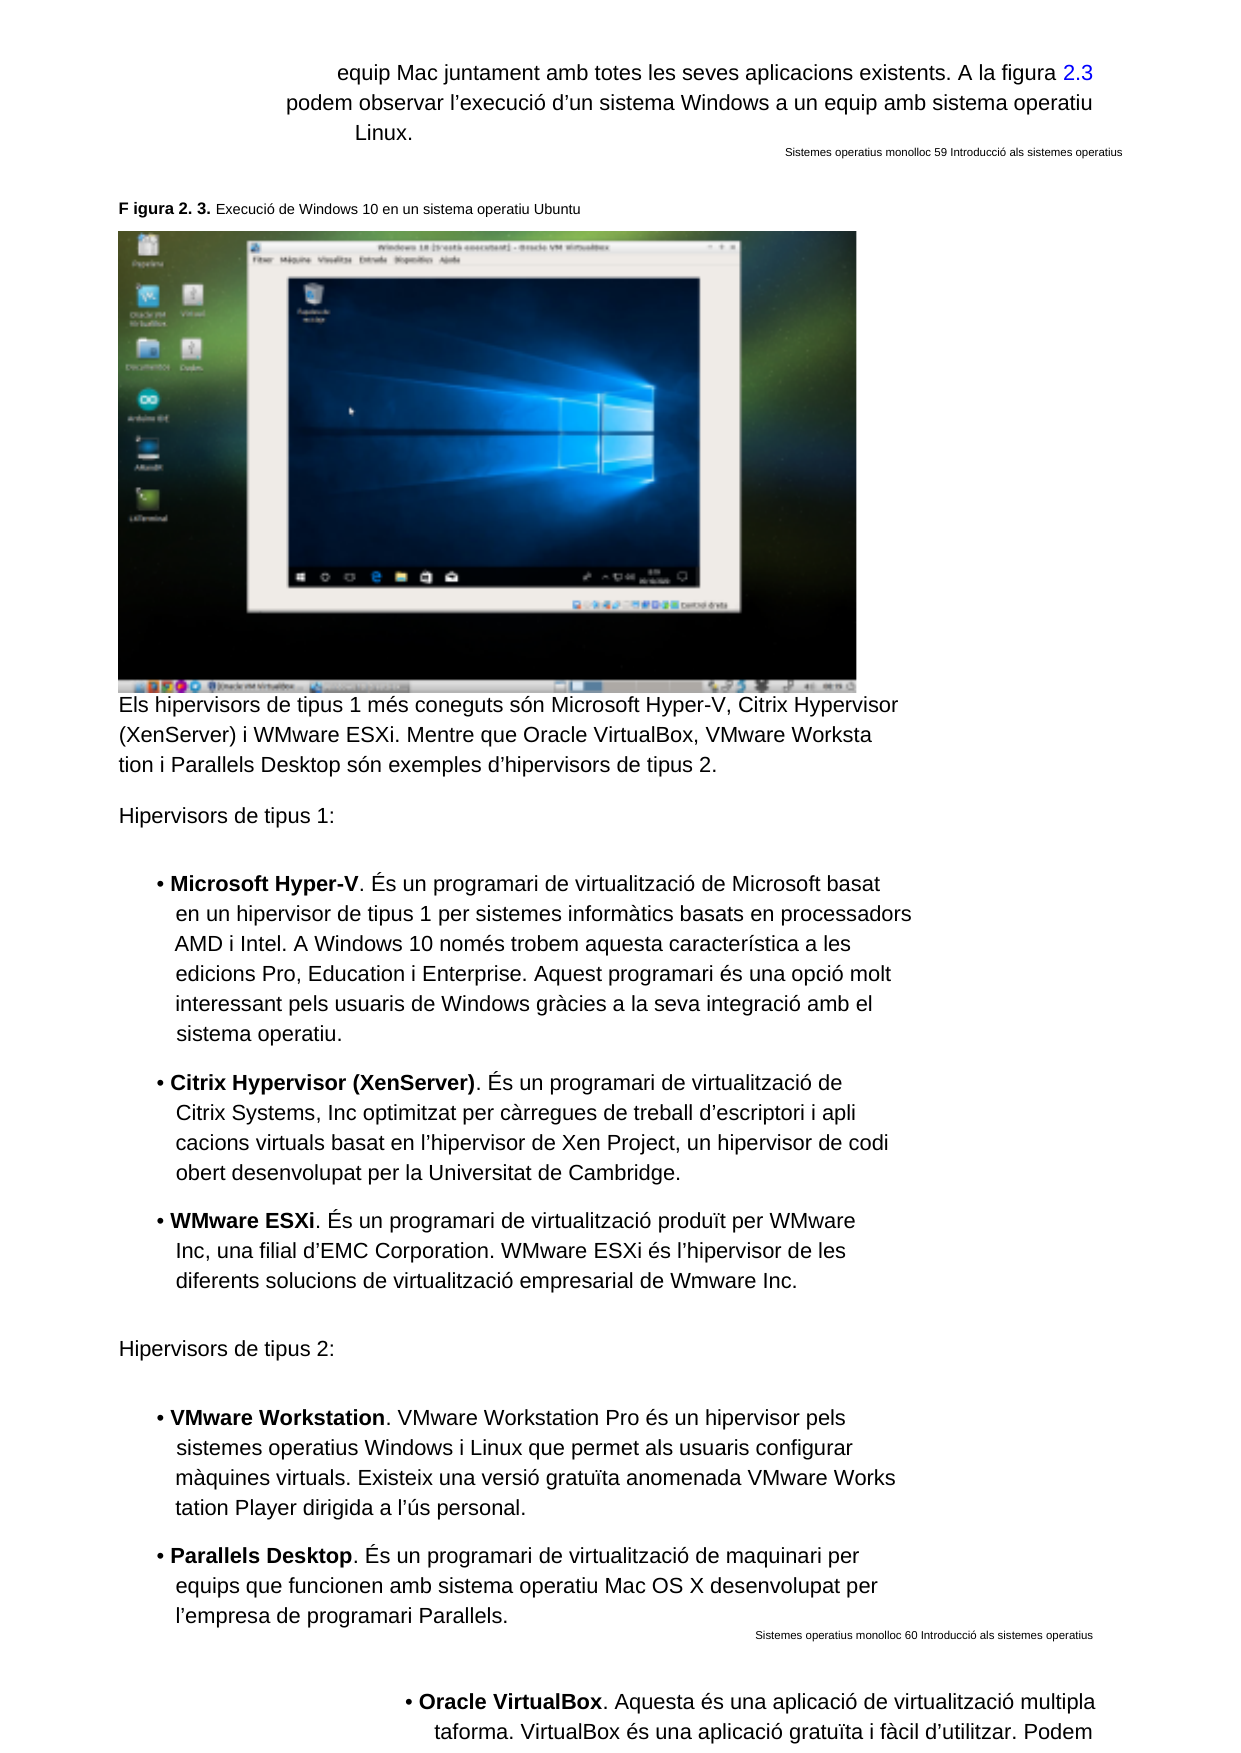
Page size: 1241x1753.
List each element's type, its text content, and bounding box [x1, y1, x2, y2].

text equips que funcionen amb sistema operatiu Mac OS X desenvolupat per [175, 1573, 1122, 1598]
text l’empresa de programari Parallels. [175, 1603, 1122, 1628]
text obert desenvolupat per la Universitat de Cambridge. [176, 1159, 1122, 1185]
text Hipervisors de tipus 2: [118, 1336, 1122, 1361]
text Citrix Systems, Inc optimitzat per càrregues de treball d’escriptori i apli [176, 1099, 1122, 1125]
text F igura 2. 3. Execució de Windows 10 en un sistema operatiu Ubuntu [118, 198, 1122, 218]
picture [118, 231, 857, 693]
text diferents solucions de virtualització empresarial de Wmware Inc. [176, 1268, 1122, 1293]
text Hipervisors de tipus 1: [118, 803, 1122, 828]
text equip Mac juntament amb totes les seves aplicacions existents. A la figura 2.3 [0, 60, 1093, 85]
text màquines virtuals. Existeix una versió gratuïta anomenada VMware Works [175, 1465, 1122, 1490]
text edicions Pro, Education i Enterprise. Aquest programari és una opció molt [175, 961, 1122, 986]
text • Microsoft Hyper-V. És un programari de virtualització de Microsoft basat [156, 871, 1122, 896]
text • Oracle VirtualBox. Aquesta és una aplicació de virtualització multipla [0, 1689, 1096, 1714]
text Inc, una filial d’EMC Corporation. WMware ESXi és l’hipervisor de les [175, 1238, 1122, 1263]
text tation Player dirigida a l’ús personal. [175, 1495, 1122, 1520]
text tion i Parallels Desktop són exemples d’hipervisors de tipus 2. [118, 752, 1122, 777]
text sistema operatiu. [176, 1021, 1122, 1046]
text • VMware Workstation. VMware Workstation Pro és un hipervisor pels [156, 1405, 1122, 1430]
text podem observar l’execució d’un sistema Windows a un equip amb sistema operatiu [0, 90, 1093, 115]
text Els hipervisors de tipus 1 més coneguts són Microsoft Hyper-V, Citrix Hypervisor [118, 692, 1122, 717]
text Sistemes operatius monolloc 59 Introducció als sistemes operatius [0, 145, 1123, 158]
text cacions virtuals basat en l’hipervisor de Xen Project, un hipervisor de codi [175, 1129, 1122, 1155]
text AMD i Intel. A Windows 10 només trobem aquesta característica a les [174, 931, 1122, 956]
text • Parallels Desktop. És un programari de virtualització de maquinari per [156, 1543, 1122, 1568]
text (XenServer) i WMware ESXi. Mentre que Oracle VirtualBox, VMware Worksta [118, 722, 1122, 747]
text interessant pels usuaris de Windows gràcies a la seva integració amb el [175, 991, 1122, 1016]
text • WMware ESXi. És un programari de virtualització produït per WMware [156, 1208, 1122, 1233]
text sistemes operatius Windows i Linux que permet als usuaris configurar [176, 1435, 1122, 1460]
text Sistemes operatius monolloc 60 Introducció als sistemes operatius [0, 1628, 1093, 1641]
text Linux. [354, 120, 1122, 145]
text • Citrix Hypervisor (XenServer). És un programari de virtualització de [156, 1069, 1122, 1095]
text en un hipervisor de tipus 1 per sistemes informàtics basats en processadors [175, 901, 1122, 926]
text taforma. VirtualBox és una aplicació gratuïta i fàcil d’utilitzar. Podem [0, 1719, 1093, 1744]
